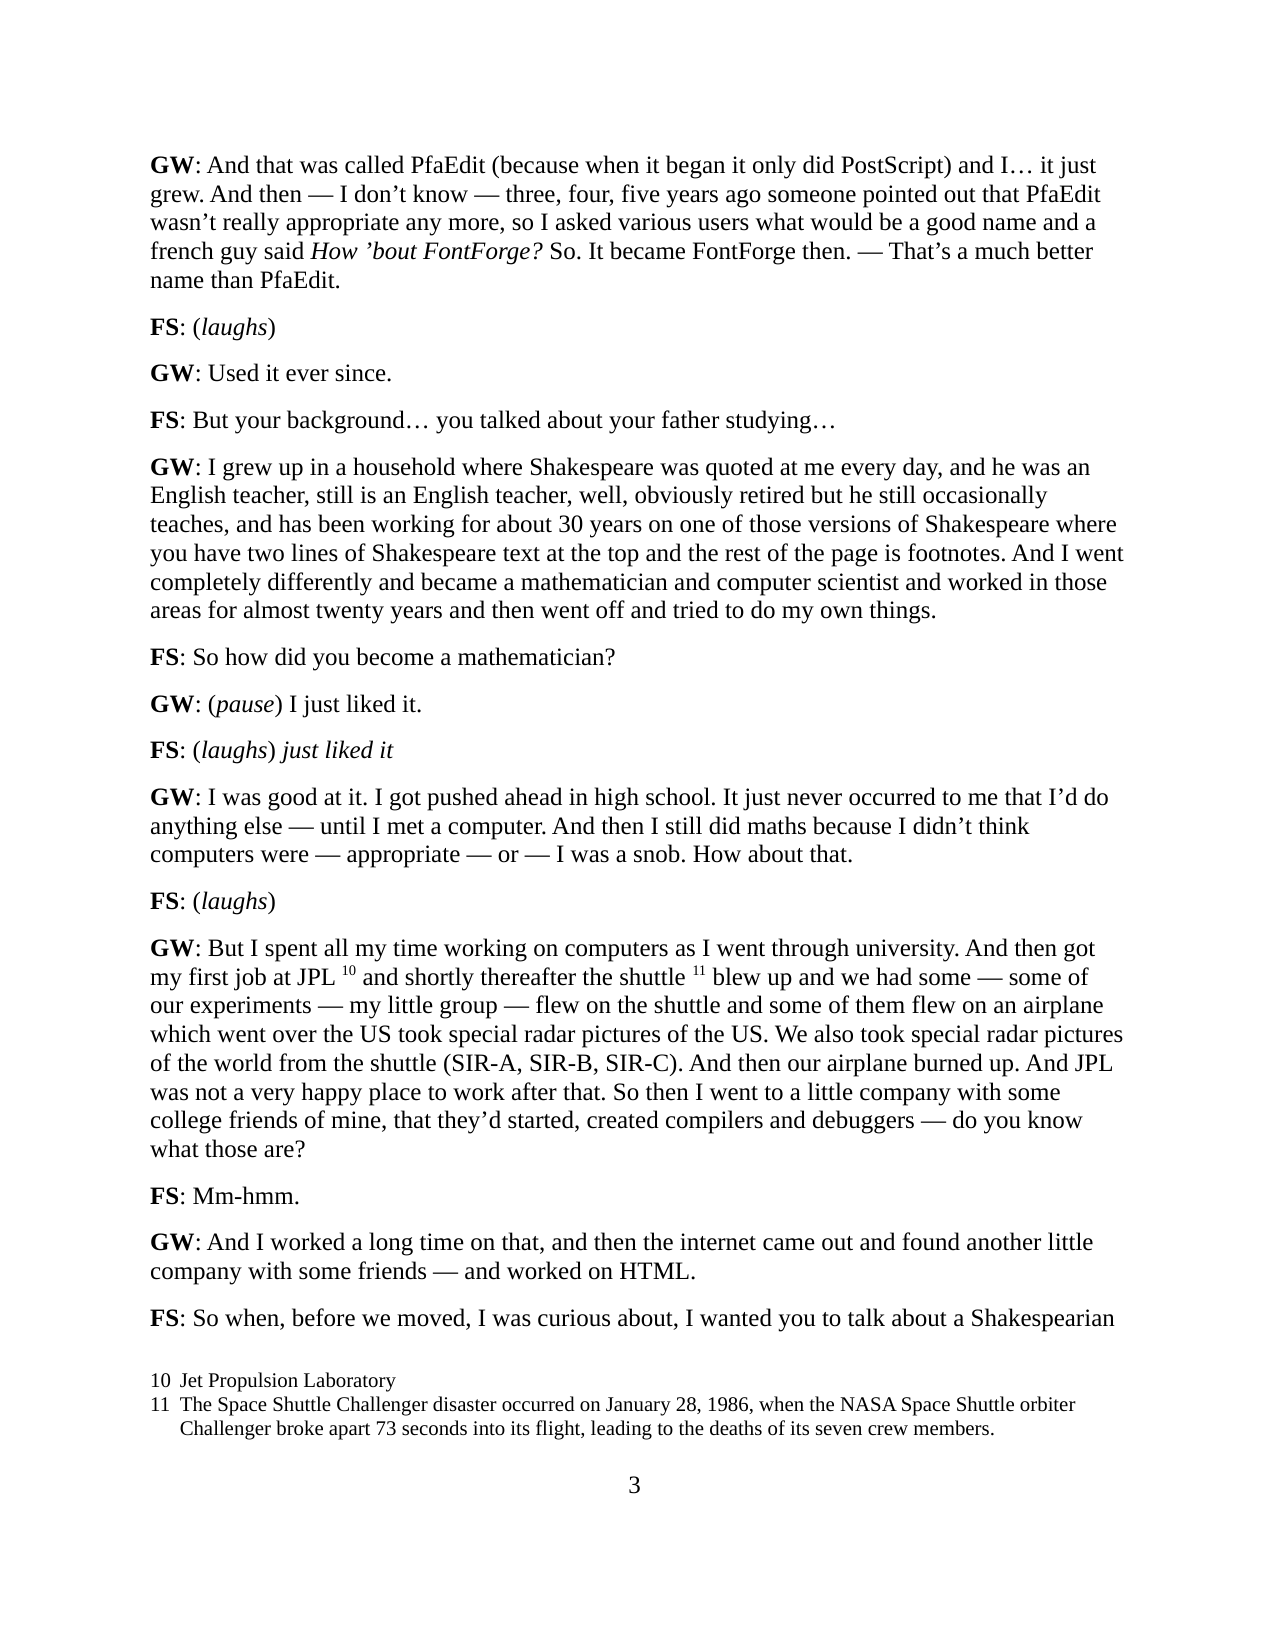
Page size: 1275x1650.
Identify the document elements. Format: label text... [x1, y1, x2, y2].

text FS: But your background… you talked about your father studying… [150, 405, 1125, 434]
text GW: And I worked a long time on that, and then the internet came out and found another little company with some friends — and worked on HTML. [150, 1227, 1125, 1285]
text FS: (laughs) just liked it [150, 735, 1125, 764]
text GW: (pause) I just liked it. [150, 689, 1125, 717]
text FS: So how did you become a mathematician? [150, 642, 1125, 671]
text GW: But I spent all my time working on computers as I went through university. And then got my first job at JPL and shortly thereafter the shuttle blew up and we had some — some of our experiments — my little group — flew on the shuttle and some of them flew on an airplane which went over the US took special radar pictures of the US. We also took special radar pictures of the world from the shuttle (SIR-A, SIR-B, SIR-C). And then our airplane burned up. And JPL was not a very happy place to work after that. So then I went to a little company with some college friends of mine, that they’d started, created compilers and debuggers — do you know what those are? [150, 933, 1125, 1163]
text FS: Mm-hmm. [150, 1181, 1125, 1209]
text FS: So when, before we moved, I was curious about, I wanted you to talk about a Shakespearian [150, 1303, 1125, 1332]
text The Space Shuttle Challenger disaster occurred on January 28, 1986, when the NASA Space Shuttle orbiter Challenger broke apart 73 seconds into its flight, leading to the deaths of its seven crew members. [150, 1392, 1125, 1440]
text Jet Propulsion Laboratory [150, 1368, 1125, 1392]
text GW: And that was called PfaEdit (because when it began it only did PostScript) and I… it just grew. And then — I don’t know — three, four, five years ago someone pointed out that PfaEdit wasn’t really appropriate any more, so I asked various users what would be a good name and a french guy said How ’bout FontForge? So. It became FontForge then. — That’s a much better name than PfaEdit. [150, 150, 1125, 294]
text FS: (laughs) [150, 312, 1125, 340]
text FS: (laughs) [150, 886, 1125, 915]
text GW: Used it ever since. [150, 358, 1125, 387]
text GW: I was good at it. I got pushed ahead in high school. It just never occurred to me that I’d do anything else — until I met a computer. And then I still did maths because I didn’t think computers were — appropriate — or — I was a snob. How about that. [150, 782, 1125, 868]
text GW: I grew up in a household where Shakespeare was quoted at me every day, and he was an English teacher, still is an English teacher, well, obviously retired but he still occasionally teaches, and has been working for about 30 years on one of those versions of Shakespeare where you have two lines of Shakespeare text at the top and the rest of the page is footnotes. And I went completely differently and became a mathematician and computer scientist and worked in those areas for almost twenty years and then went off and tried to do my own things. [150, 452, 1125, 624]
